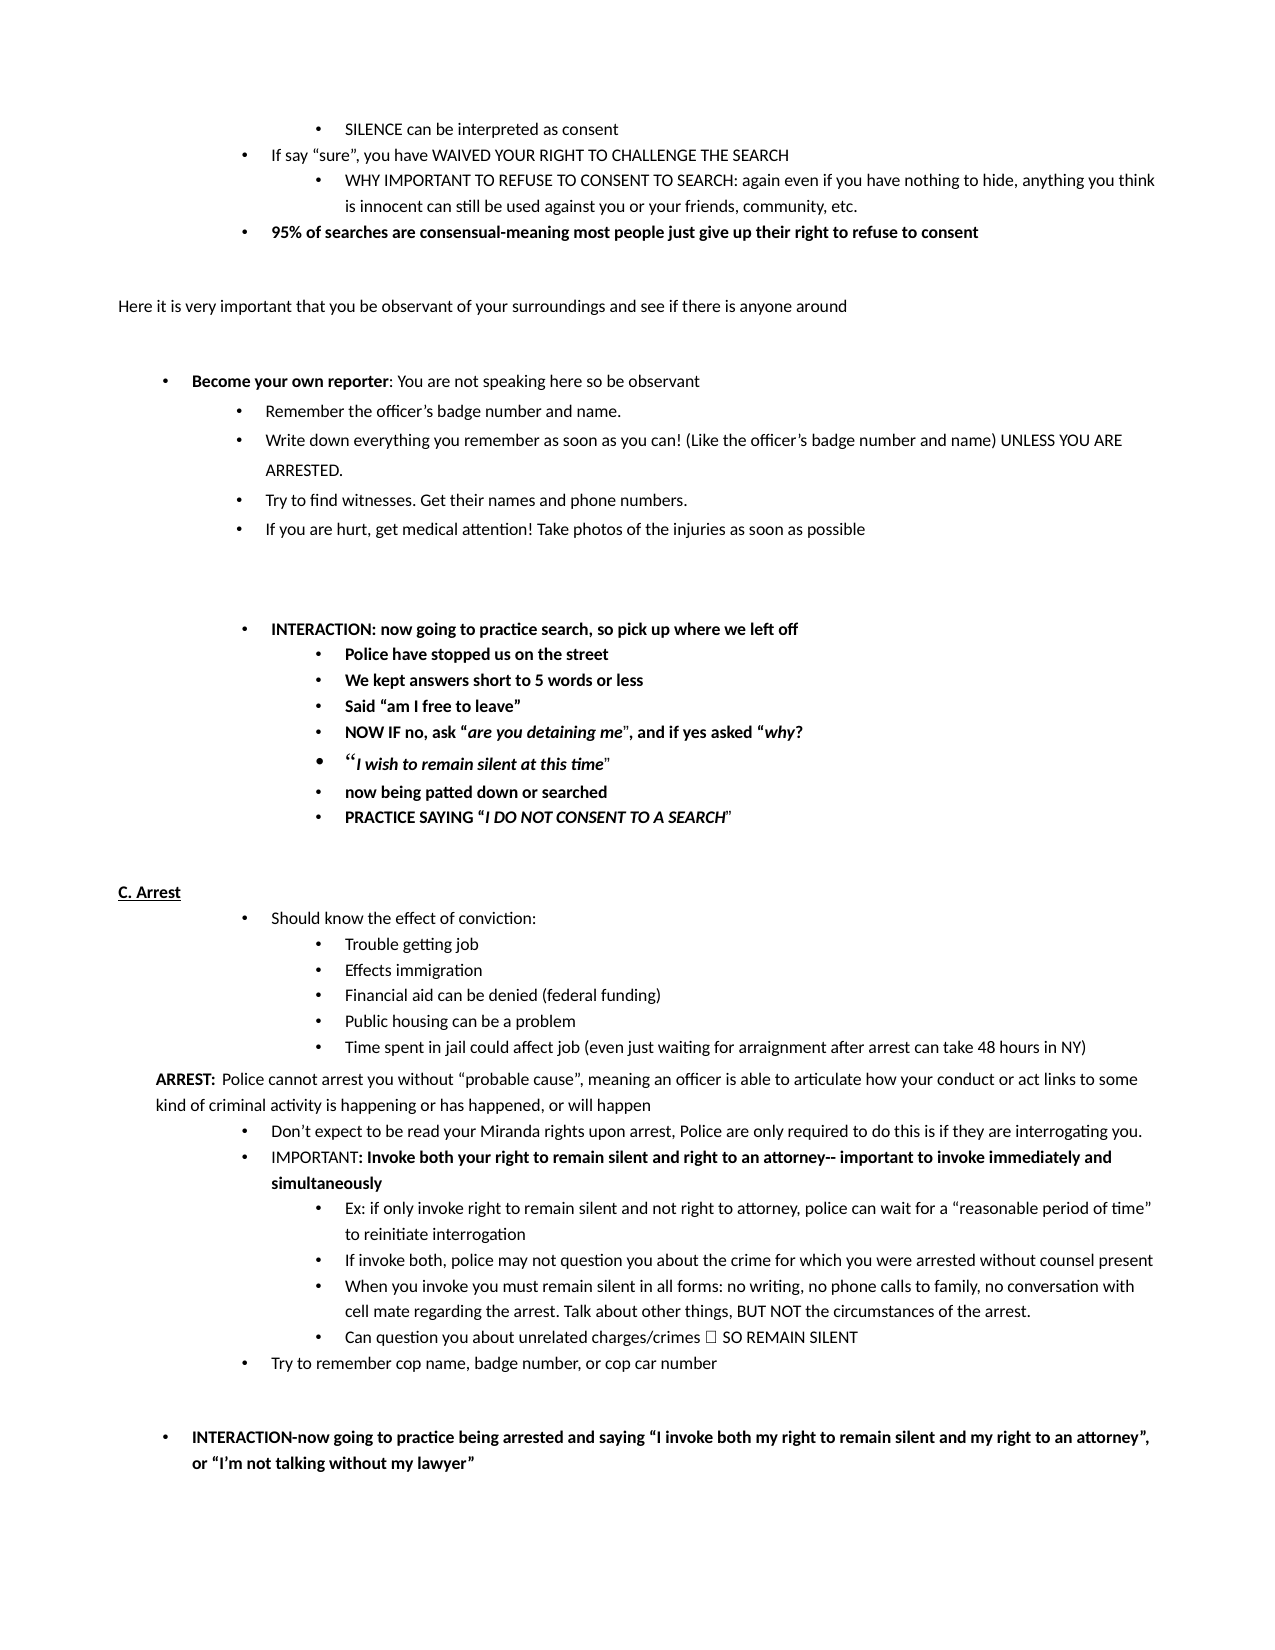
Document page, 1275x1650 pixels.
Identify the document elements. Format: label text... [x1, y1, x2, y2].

list Try to find witnesses. Get their names and phone numbers. [236, 489, 1157, 510]
list SILENCE can be interpreted as consent [315, 118, 1157, 139]
list Don’t expect to be read your Miranda rights upon arrest, Police are only required to do this is if they are interrogating you. [242, 1121, 1157, 1142]
list Time spent in jail could affect job (even just waiting for arraignment after arrest can take 48 hours in NY) [315, 1036, 1157, 1057]
list NOW IF no, ask “are you detaining me”, and if yes asked “why? [315, 721, 1157, 742]
list Remember the officer’s badge number and name. [236, 400, 1157, 422]
list Ex: if only invoke right to remain silent and not right to attorney, police can wait for a “reasonable period of time” to reinitiate interrogation [315, 1198, 1157, 1245]
list Police have stopped us on the street [315, 644, 1157, 665]
list Trouble getting job [315, 933, 1157, 954]
list INTERACTION-now going to practice being arrested and saying “I invoke both my right to remain silent and my right to an attorney”, or “I’m not talking without my lawyer” [162, 1427, 1157, 1474]
text C. Arrest [118, 882, 1157, 903]
list We kept answers short to 5 words or less [315, 669, 1157, 691]
list PRACTICE SAYING “I DO NOT CONSENT TO A SEARCH” [315, 807, 1157, 828]
list INTERACTION: now going to practice search, so pick up where we left off [242, 618, 1157, 639]
list If say “sure”, you have WAIVED YOUR RIGHT TO CHALLENGE THE SEARCH [242, 144, 1157, 165]
list Try to remember cop name, badge number, or cop car number [242, 1352, 1157, 1373]
text ARREST: Police cannot arrest you without “probable cause”, meaning an officer is able to articulate how your conduct or act links to some kind of criminal activity is happening or has happened, or will happen [156, 1062, 1157, 1116]
list WHY IMPORTANT TO REFUSE TO CONSENT TO SEARCH: again even if you have nothing to hide, anything you think is innocent can still be used against you or your friends, community, etc. [315, 169, 1157, 217]
list When you invoke you must remain silent in all forms: no writing, no phone calls to family, no conversation with cell mate regarding the arrest. Talk about other things, BUT NOT the circumstances of the arrest. [315, 1275, 1157, 1322]
list Can question you about unrelated charges/crimes  SO REMAIN SILENT [315, 1326, 1157, 1348]
list Write down everything you remember as soon as you can! (Like the officer’s badge number and name) UNLESS YOU ARE ARRESTED. [236, 430, 1157, 481]
list Financial aid can be denied (federal funding) [315, 984, 1157, 1006]
list Effects immigration [315, 959, 1157, 980]
list Said “am I free to leave” [315, 695, 1157, 717]
list “I wish to remain silent at this time” [315, 747, 1157, 775]
list now being patted down or searched [315, 781, 1157, 803]
list IMPORTANT: Invoke both your right to remain silent and right to an attorney-- important to invoke immediately and simultaneously [242, 1146, 1157, 1193]
list Become your own reporter: You are not speaking here so be observant [162, 371, 1157, 392]
list 95% of searches are consensual-meaning most people just give up their right to refuse to consent [242, 221, 1157, 242]
list Public housing can be a problem [315, 1010, 1157, 1032]
list Should know the effect of conviction: [242, 907, 1157, 929]
list If invoke both, police may not question you about the crime for which you were arrested without counsel present [315, 1249, 1157, 1271]
list If you are hurt, get medical attention! Take photos of the injuries as soon as possible [236, 518, 1157, 540]
text Here it is very important that you be observant of your surroundings and see if there is anyone around [118, 296, 1157, 317]
